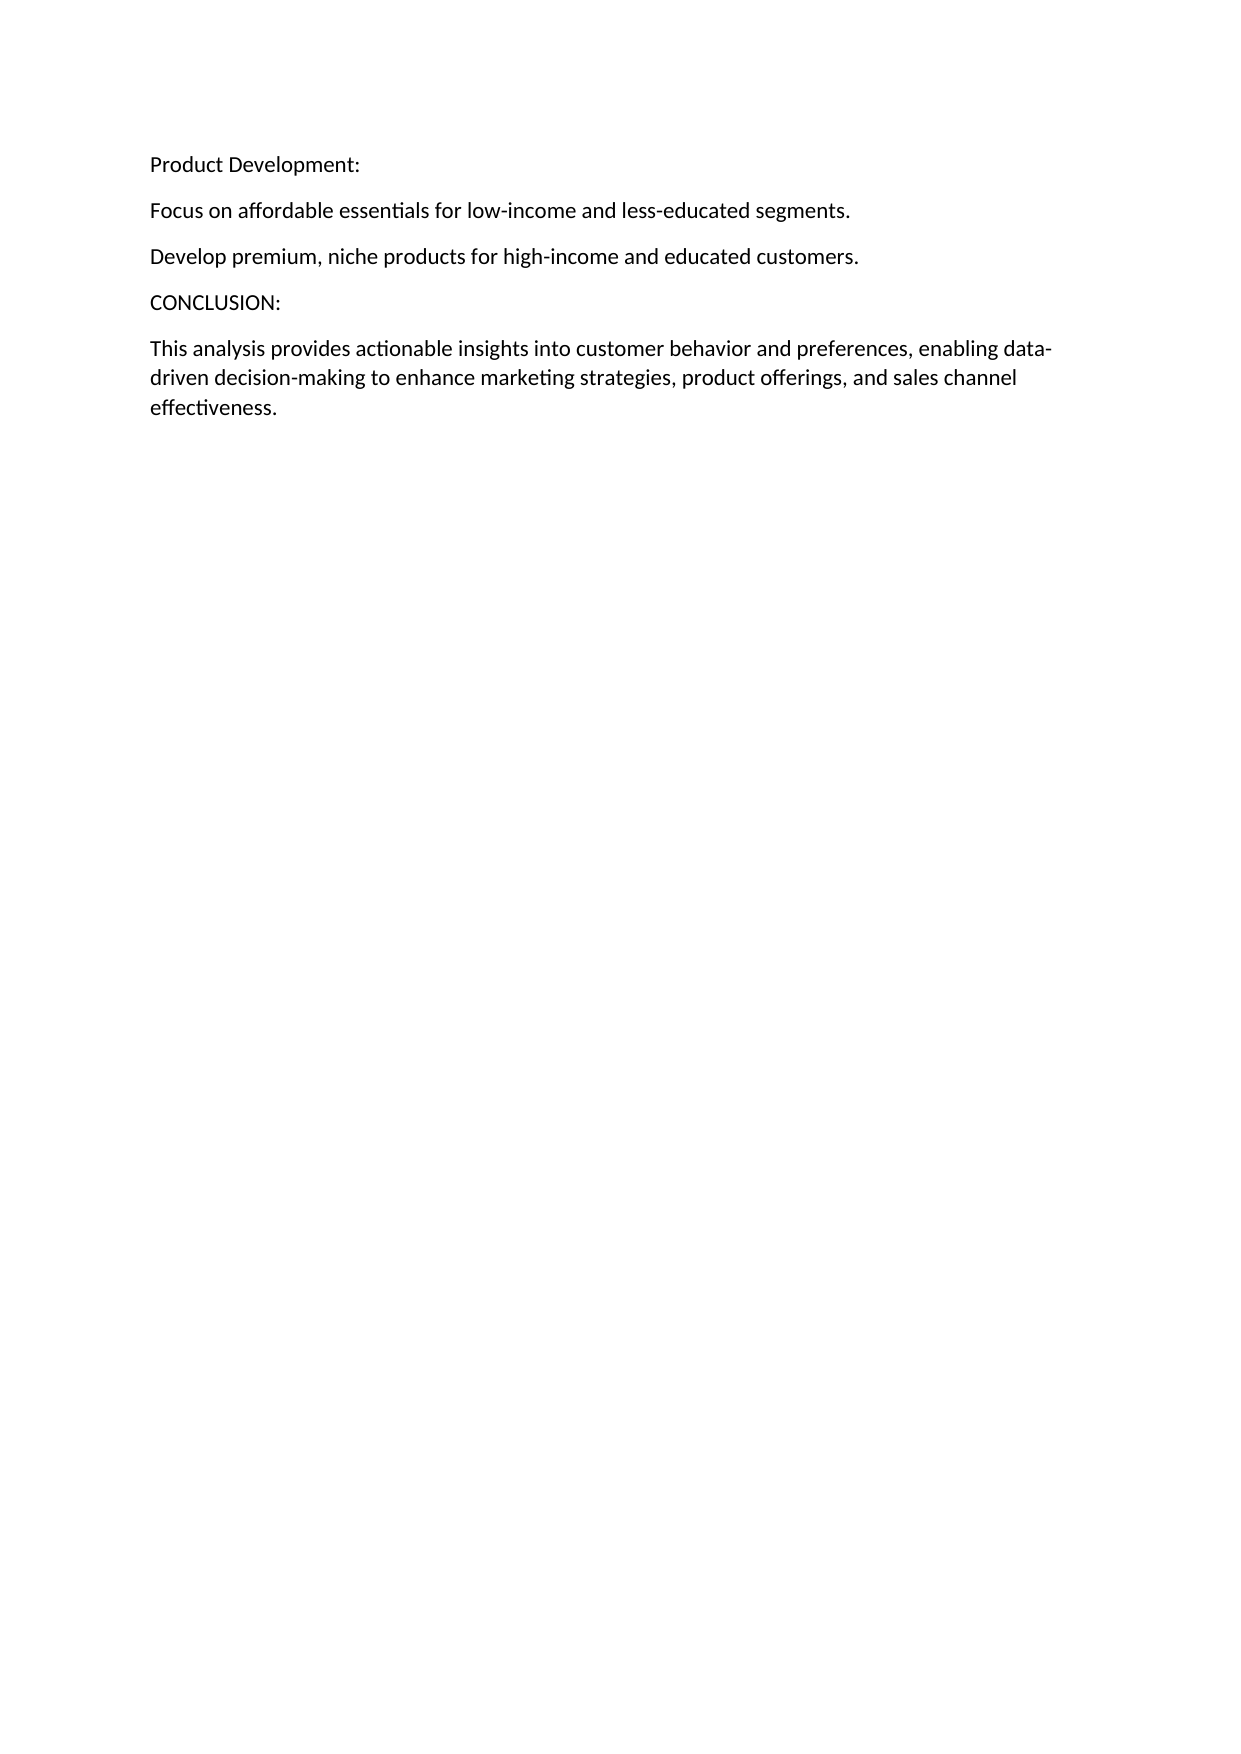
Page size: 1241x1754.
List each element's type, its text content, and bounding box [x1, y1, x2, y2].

text CONCLUSION: [150, 288, 1090, 316]
text This analysis provides actionable insights into customer behavior and preferences, enabling data-driven decision-making to enhance marketing strategies, product offerings, and sales channel effectiveness. [150, 334, 1090, 421]
text Develop premium, niche products for high-income and educated customers. [150, 242, 1090, 270]
text Focus on affordable essentials for low-income and less-educated segments. [150, 196, 1090, 224]
text Product Development: [150, 150, 1090, 178]
